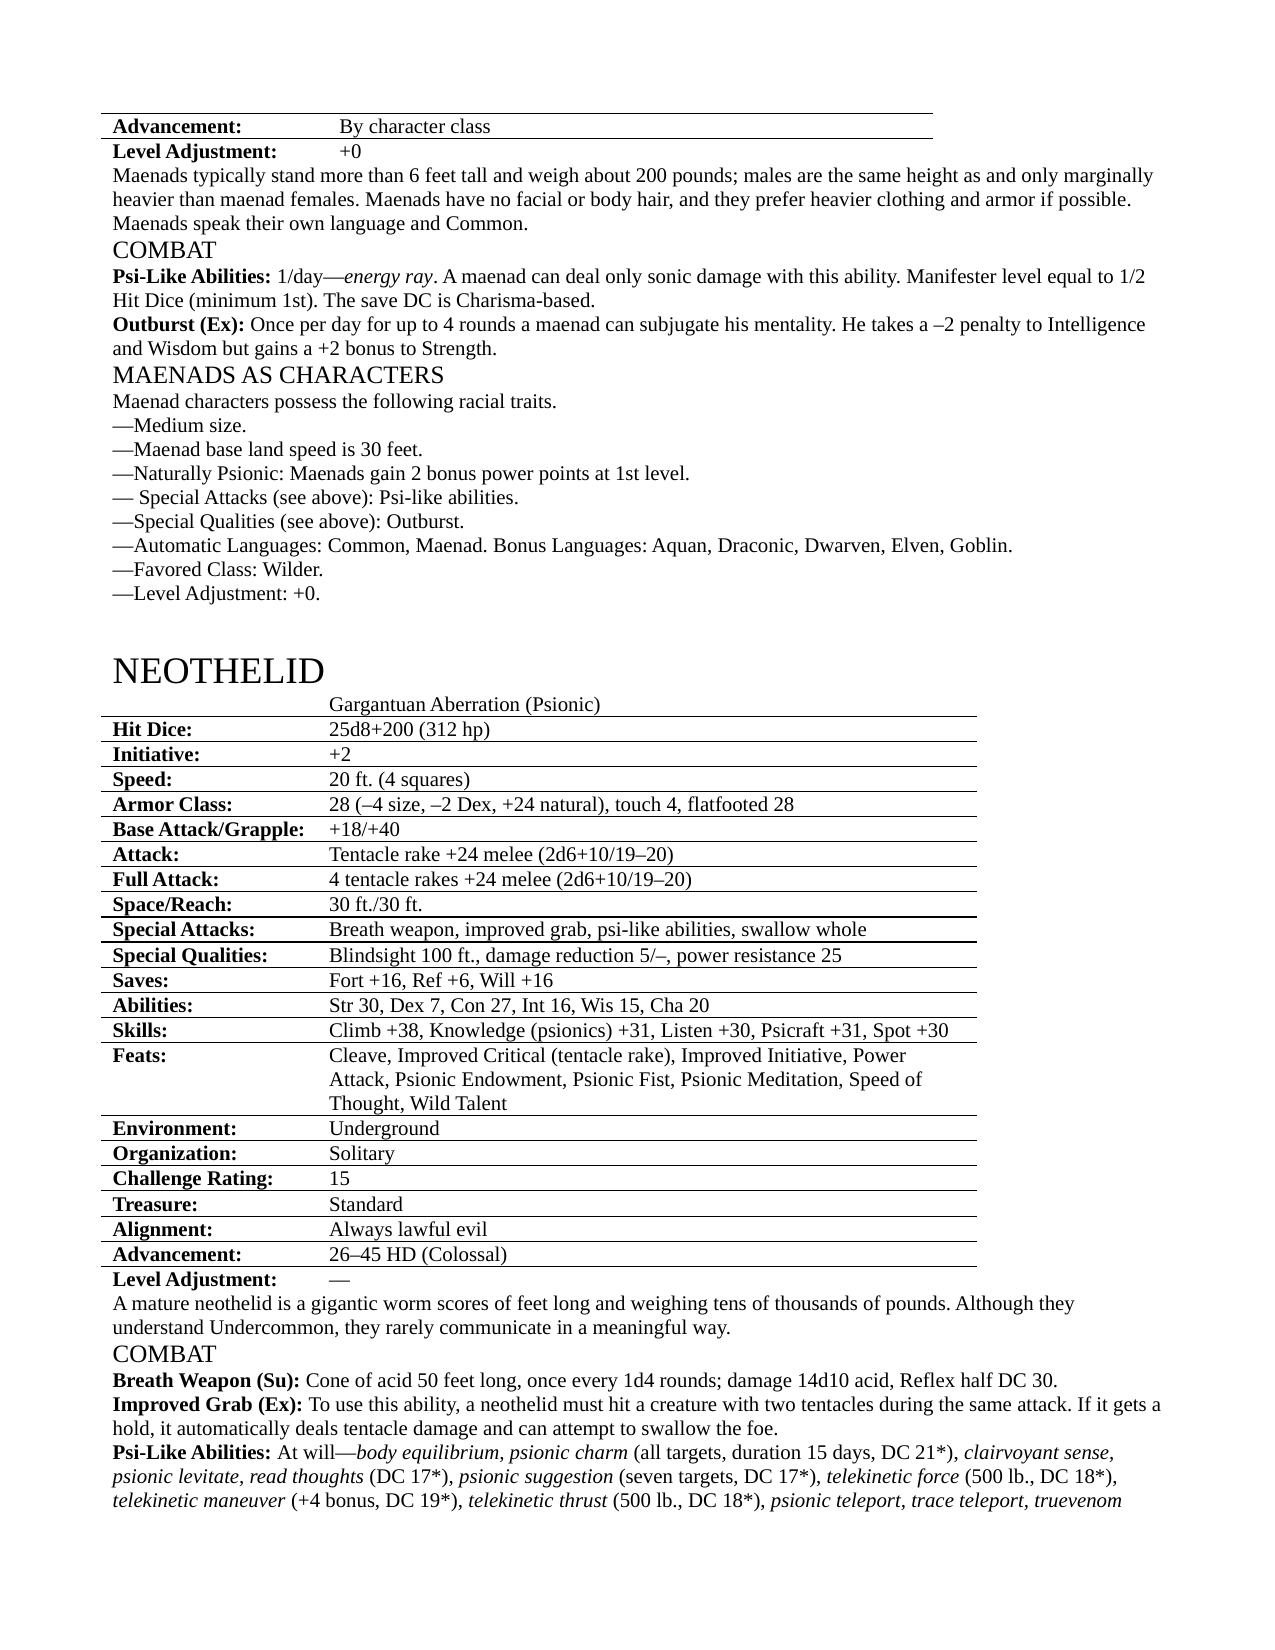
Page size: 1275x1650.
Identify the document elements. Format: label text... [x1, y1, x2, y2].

table_cell Blindsight 100 ft., damage reduction 5/–, power resistance 25 [318, 943, 977, 967]
table_cell Hit Dice: [101, 717, 318, 741]
subtitle COMBAT [112, 1339, 1162, 1368]
table_cell Speed: [101, 767, 318, 791]
table_cell Saves: [101, 968, 318, 992]
text Psi-Like Abilities: At will—body equilibrium, psionic charm (all targets, duration 15 days, DC 21*), clairvoyant sense, psionic levitate, read thoughts (DC 17*), psionic suggestion (seven targets, DC 17*), telekinetic force (500 lb., DC 18*), telekinetic maneuver (+4 bonus, DC 19*), telekinetic thrust (500 lb., DC 18*), psionic teleport, trace teleport, truevenom [112, 1440, 1162, 1512]
table_cell Breath weapon, improved grab, psi-like abilities, swallow whole [318, 918, 977, 941]
table_cell Solitary [318, 1141, 977, 1165]
table_cell Special Qualities: [101, 943, 318, 967]
table_cell Full Attack: [101, 867, 318, 891]
table_cell Organization: [101, 1141, 318, 1165]
table_cell 4 tentacle rakes +24 melee (2d6+10/19–20) [318, 867, 977, 891]
table_cell Space/Reach: [101, 892, 318, 916]
table_cell Base Attack/Grapple: [101, 817, 318, 841]
subtitle COMBAT [112, 235, 1162, 264]
table_cell Underground [318, 1116, 977, 1140]
text —Maenad base land speed is 30 feet. [112, 437, 1162, 461]
table_cell Climb +38, Knowledge (psionics) +31, Listen +30, Psicraft +31, Spot +30 [318, 1018, 977, 1042]
text Maenads typically stand more than 6 feet tall and weigh about 200 pounds; males are the same height as and only marginally heavier than maenad females. Maenads have no facial or body hair, and they prefer heavier clothing and armor if possible. [112, 163, 1162, 211]
table_cell 15 [318, 1166, 977, 1190]
table_cell Environment: [101, 1116, 318, 1140]
table_cell Advancement: [101, 1242, 318, 1266]
text —Medium size. [112, 413, 1162, 437]
subtitle MAENADS AS CHARACTERS [112, 360, 1162, 389]
text NEOTHELID [112, 648, 1162, 691]
text —Special Qualities (see above): Outburst. [112, 509, 1162, 533]
table_cell — [318, 1267, 977, 1291]
text — Special Attacks (see above): Psi-like abilities. [112, 485, 1162, 509]
text Psi-Like Abilities: 1/day—energy ray. A maenad can deal only sonic damage with this ability. Manifester level equal to 1/2 Hit Dice (minimum 1st). The save DC is Charisma-based. [112, 264, 1162, 312]
table_cell Armor Class: [101, 792, 318, 816]
table_header Gargantuan Aberration (Psionic) [318, 691, 977, 716]
table_cell Cleave, Improved Critical (tentacle rake), Improved Initiative, Power Attack, Psionic Endowment, Psionic Fist, Psionic Meditation, Speed of Thought, Wild Talent [318, 1043, 977, 1115]
text Outburst (Ex): Once per day for up to 4 rounds a maenad can subjugate his mentality. He takes a –2 penalty to Intelligence and Wisdom but gains a +2 bonus to Strength. [112, 312, 1162, 360]
table_cell Feats: [101, 1043, 318, 1115]
table_cell 28 (–4 size, –2 Dex, +24 natural), touch 4, flatfooted 28 [318, 792, 977, 816]
table_cell Advancement: [101, 114, 328, 138]
text —Naturally Psionic: Maenads gain 2 bonus power points at 1st level. [112, 461, 1162, 485]
table_cell Str 30, Dex 7, Con 27, Int 16, Wis 15, Cha 20 [318, 993, 977, 1017]
text Maenad characters possess the following racial traits. [112, 389, 1162, 413]
text Breath Weapon (Su): Cone of acid 50 feet long, once every 1d4 rounds; damage 14d10 acid, Reflex half DC 30. [112, 1368, 1162, 1392]
table_cell Level Adjustment: [101, 139, 328, 163]
table_cell Always lawful evil [318, 1217, 977, 1241]
text —Favored Class: Wilder. [112, 557, 1162, 581]
text Improved Grab (Ex): To use this ability, a neothelid must hit a creature with two tentacles during the same attack. If it gets a hold, it automatically deals tentacle damage and can attempt to swallow the foe. [112, 1392, 1162, 1440]
table_cell Attack: [101, 842, 318, 866]
table_cell 20 ft. (4 squares) [318, 767, 977, 791]
table_cell 26–45 HD (Colossal) [318, 1242, 977, 1266]
table_cell +18/+40 [318, 817, 977, 841]
table_cell Level Adjustment: [101, 1267, 318, 1291]
table_cell Tentacle rake +24 melee (2d6+10/19–20) [318, 842, 977, 866]
table_cell +2 [318, 742, 977, 766]
table_cell Abilities: [101, 993, 318, 1017]
table_header [101, 691, 318, 716]
table_cell Skills: [101, 1018, 318, 1042]
table_cell +0 [328, 139, 933, 163]
table_cell By character class [328, 114, 933, 138]
text A mature neothelid is a gigantic worm scores of feet long and weighing tens of thousands of pounds. Although they understand Undercommon, they rarely communicate in a meaningful way. [112, 1291, 1162, 1339]
table_cell 25d8+200 (312 hp) [318, 717, 977, 741]
table_cell Treasure: [101, 1191, 318, 1216]
text —Level Adjustment: +0. [112, 581, 1162, 605]
text Maenads speak their own language and Common. [112, 211, 1162, 235]
table_cell Alignment: [101, 1217, 318, 1241]
table_cell 30 ft./30 ft. [318, 892, 977, 916]
table_cell Special Attacks: [101, 918, 318, 941]
table_cell Challenge Rating: [101, 1166, 318, 1190]
table_cell Initiative: [101, 742, 318, 766]
text —Automatic Languages: Common, Maenad. Bonus Languages: Aquan, Draconic, Dwarven, Elven, Goblin. [112, 533, 1162, 557]
table_cell Fort +16, Ref +6, Will +16 [318, 968, 977, 992]
table_cell Standard [318, 1191, 977, 1216]
